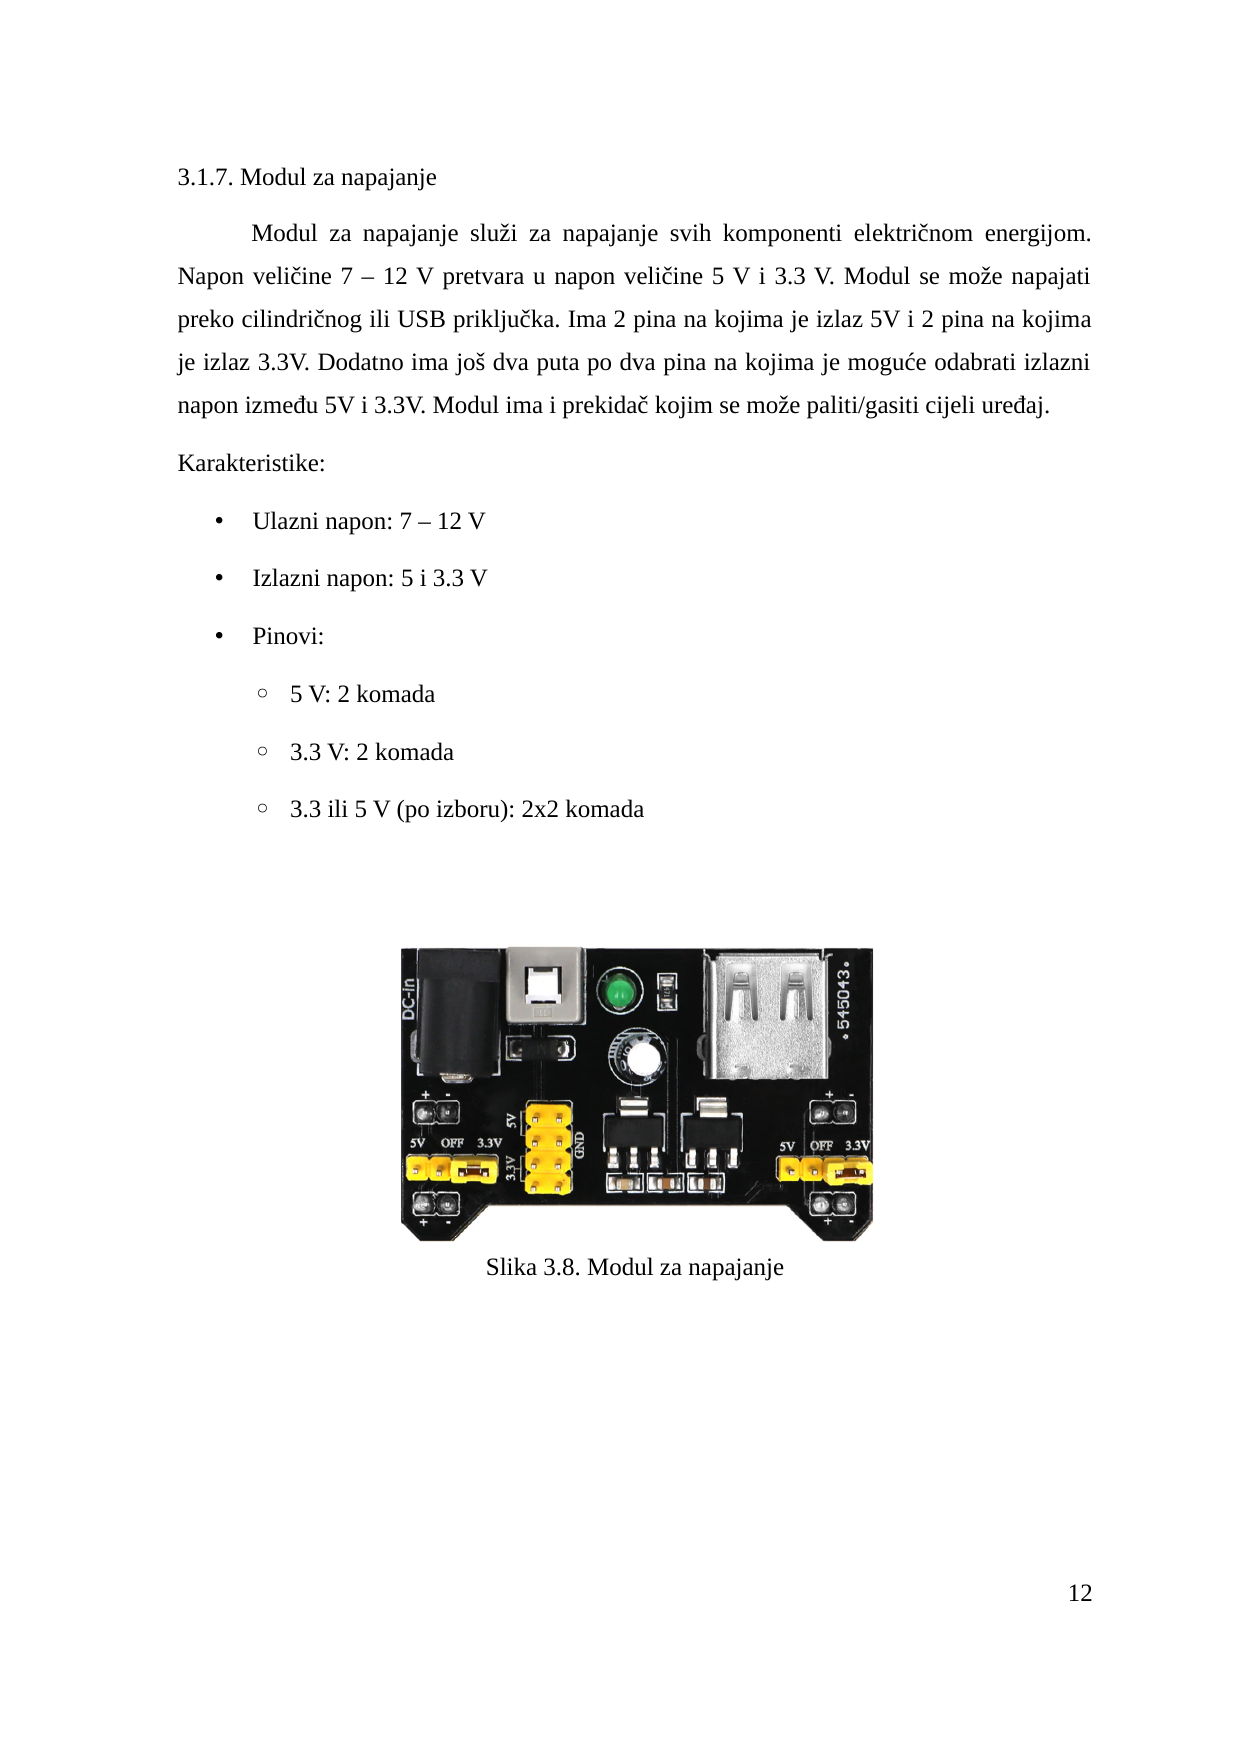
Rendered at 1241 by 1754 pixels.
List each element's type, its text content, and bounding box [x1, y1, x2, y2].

subtitle 3.1.7. Modul za napajanje [177, 162, 1093, 191]
list 3.3 ili 5 V (po izboru): 2x2 komada [252, 794, 1093, 823]
text Slika 3.8. Modul za napajanje [357, 934, 912, 1281]
list Ulazni napon: 7 – 12 V [215, 506, 1093, 534]
picture [388, 933, 882, 1252]
text Karakteristike: [177, 448, 1093, 477]
list Pinovi: [215, 621, 1093, 650]
list 3.3 V: 2 komada [252, 737, 1093, 765]
text Modul za napajanje služi za napajanje svih komponenti električnom energijom. Napon veličine 7 – 12 V pretvara u napon veličine 5 V i 3.3 V. Modul se može napajati preko cilindričnog ili USB priključka. Ima 2 pina na kojima je izlaz 5V i 2 pina na kojima je izlaz 3.3V. Dodatno ima još dva puta po dva pina na kojima je moguće odabrati izlazni napon između 5V i 3.3V. Modul ima i prekidač kojim se može paliti/gasiti cijeli uređaj. [177, 218, 1093, 419]
list Izlazni napon: 5 i 3.3 V [215, 563, 1093, 592]
list 5 V: 2 komada [252, 679, 1093, 708]
